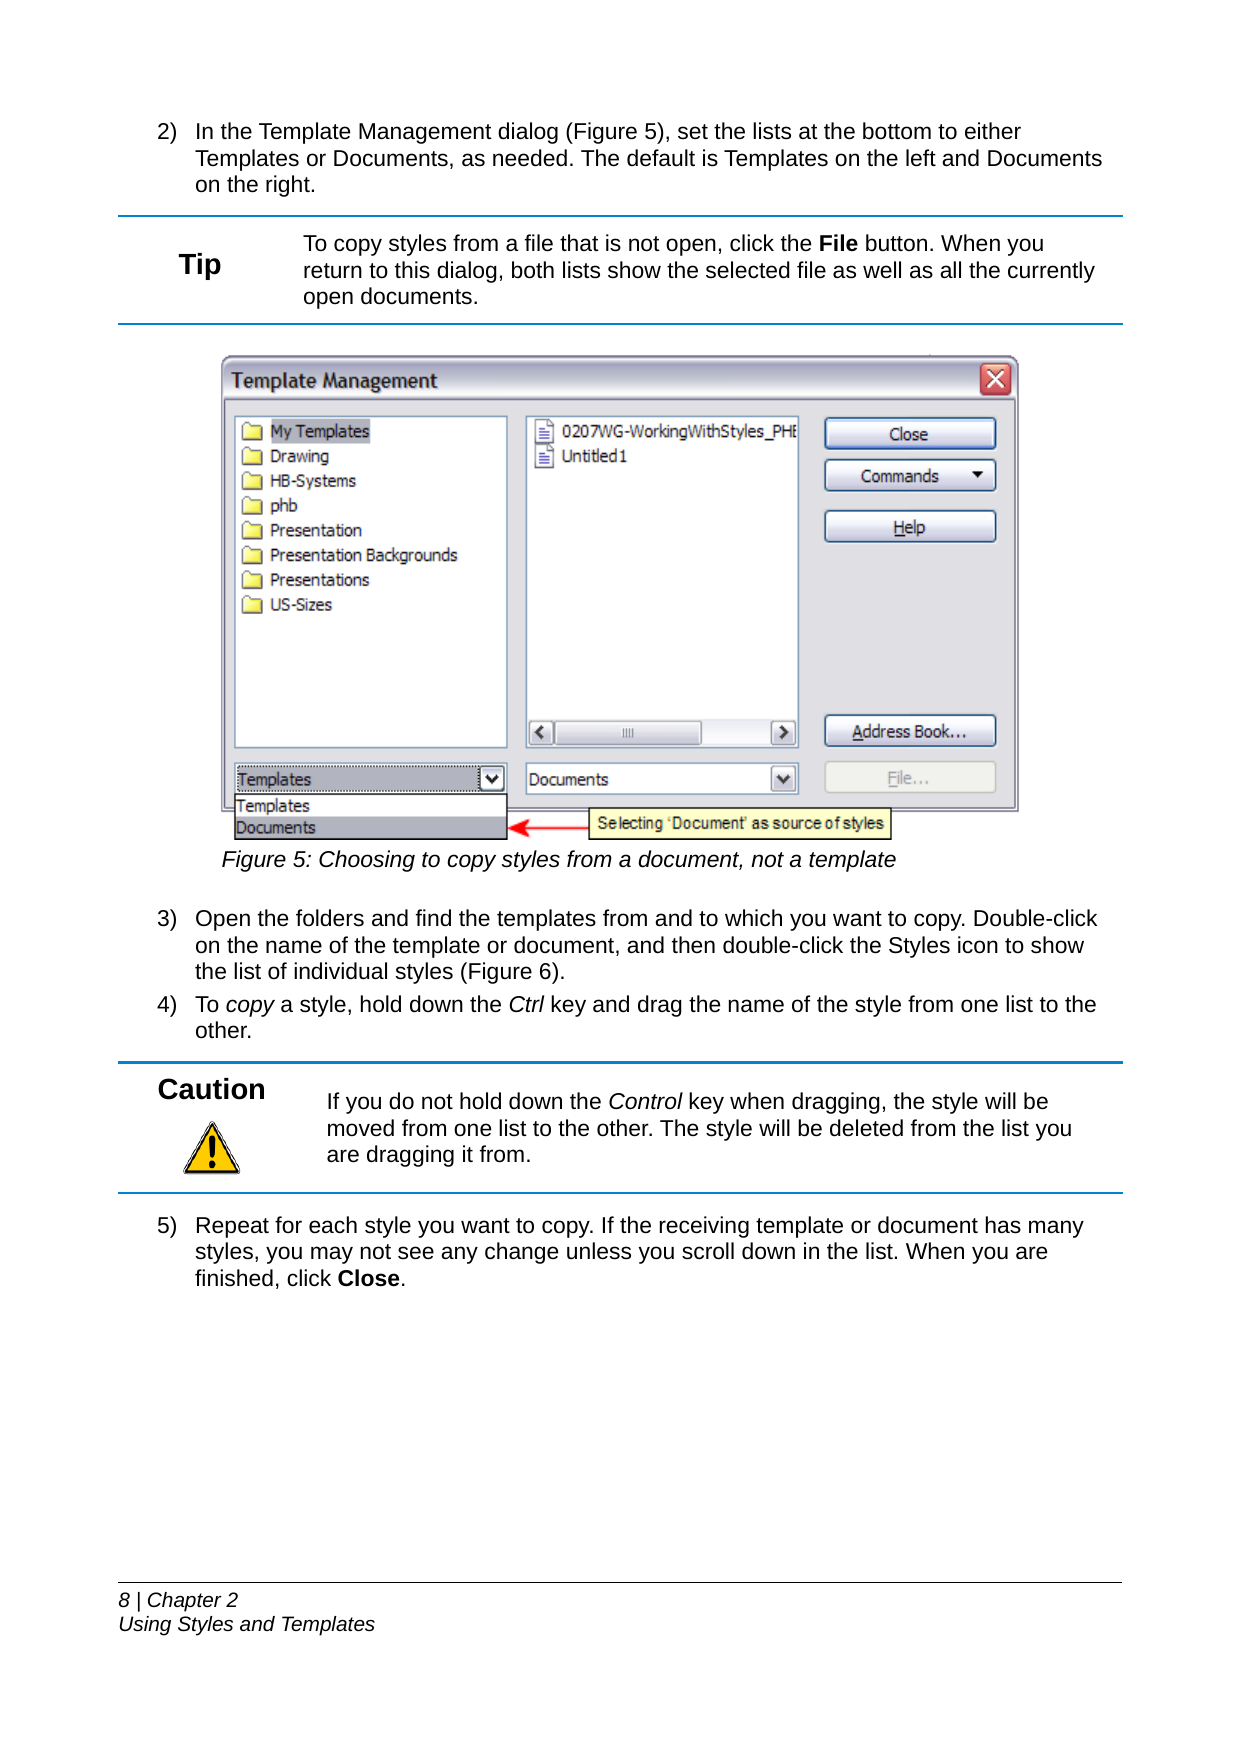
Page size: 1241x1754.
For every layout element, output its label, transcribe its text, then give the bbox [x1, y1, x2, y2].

picture [179, 1117, 244, 1178]
table_header If you do not hold down the Control key when dragging, the style will be moved from one list to the other. The style will be deleted from the list you are dragging it from. [305, 1064, 1122, 1192]
list Repeat for each style you want to copy. If the receiving template or document has many styles, you may not see any change unless you scroll down in the list. When you are finished, click Close. [177, 1212, 1122, 1291]
list In the Template Management dialog (Figure 25), set the lists at the bottom to either Templates or Documents, as needed. The default is Templates on the left and Documents on the right. [177, 118, 1122, 197]
text Figure 25: Choosing to copy styles from a document, not a template [221, 846, 1019, 873]
table_header To copy styles from a file that is not open, click the File button. When you return to this dialog, both lists show the selected file as well as all the currently open documents. [281, 217, 1122, 322]
list To copy a style, hold down the Ctrl key and drag the name of the style from one list to the other. [177, 991, 1122, 1043]
table_header Caution [118, 1064, 305, 1192]
list Open the folders and find the templates from and to which you want to copy. Double-click on the name of the template or document, and then double-click the Styles icon to show the list of individual styles (Figure 26). [177, 905, 1122, 984]
picture [221, 354, 1019, 840]
table_header Tip [118, 217, 281, 322]
